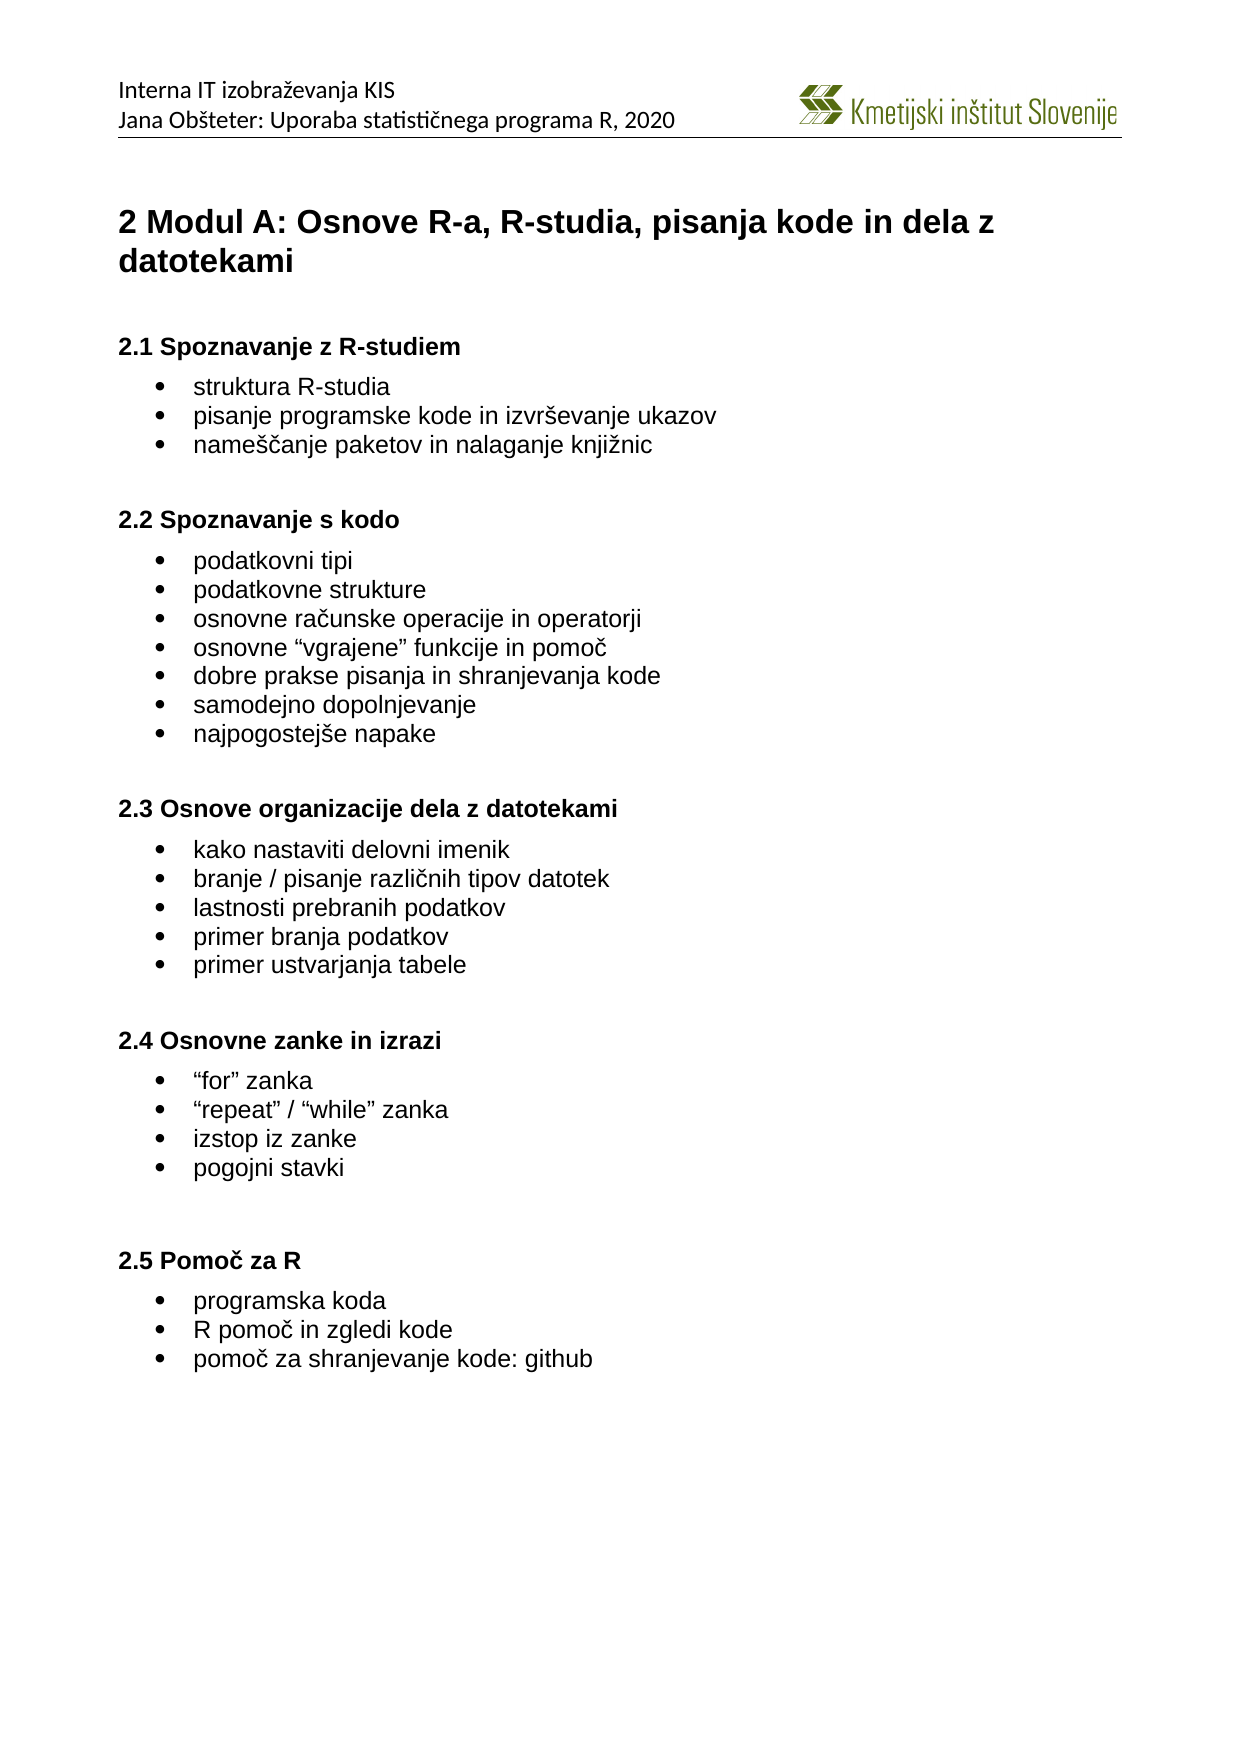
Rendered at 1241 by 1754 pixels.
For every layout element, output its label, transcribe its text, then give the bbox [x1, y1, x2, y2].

list izstop iz zanke [156, 1124, 1122, 1153]
list “repeat” / “while” zanka [156, 1095, 1122, 1124]
list dobre prakse pisanja in shranjevanja kode [156, 661, 1122, 690]
picture [799, 85, 1117, 130]
list primer branja podatkov [156, 921, 1122, 950]
list kako nastaviti delovni imenik [156, 835, 1122, 864]
subtitle 2 Modul A: Osnove R-a, R-studia, pisanja kode in dela z datotekami [118, 202, 1122, 279]
subtitle 2.2 Spoznavanje s kodo [118, 505, 1122, 534]
list programska koda [156, 1286, 1122, 1315]
list podatkovne strukture [156, 575, 1122, 604]
list samodejno dopolnjevanje [156, 690, 1122, 719]
subtitle 2.4 Osnovne zanke in izrazi [118, 1026, 1122, 1054]
list branje / pisanje različnih tipov datotek [156, 864, 1122, 893]
list “for” zanka [156, 1066, 1122, 1095]
list pomoč za shranjevanje kode: github [156, 1344, 1122, 1373]
list primer ustvarjanja tabele [156, 950, 1122, 979]
subtitle 2.3 Osnove organizacije dela z datotekami [118, 794, 1122, 823]
list najpogostejše napake [156, 719, 1122, 748]
subtitle 2.5 Pomoč za R [118, 1246, 1122, 1274]
list nameščanje paketov in nalaganje knjižnic [156, 430, 1122, 459]
list R pomoč in zgledi kode [156, 1315, 1122, 1344]
list struktura R-studia [156, 372, 1122, 401]
list podatkovni tipi [156, 546, 1122, 575]
list pogojni stavki [156, 1153, 1122, 1182]
subtitle 2.1 Spoznavanje z R-studiem [118, 332, 1122, 361]
list osnovne “vgrajene” funkcije in pomoč [156, 632, 1122, 661]
list pisanje programske kode in izvrševanje ukazov [156, 401, 1122, 430]
list osnovne računske operacije in operatorji [156, 604, 1122, 632]
list lastnosti prebranih podatkov [156, 893, 1122, 921]
